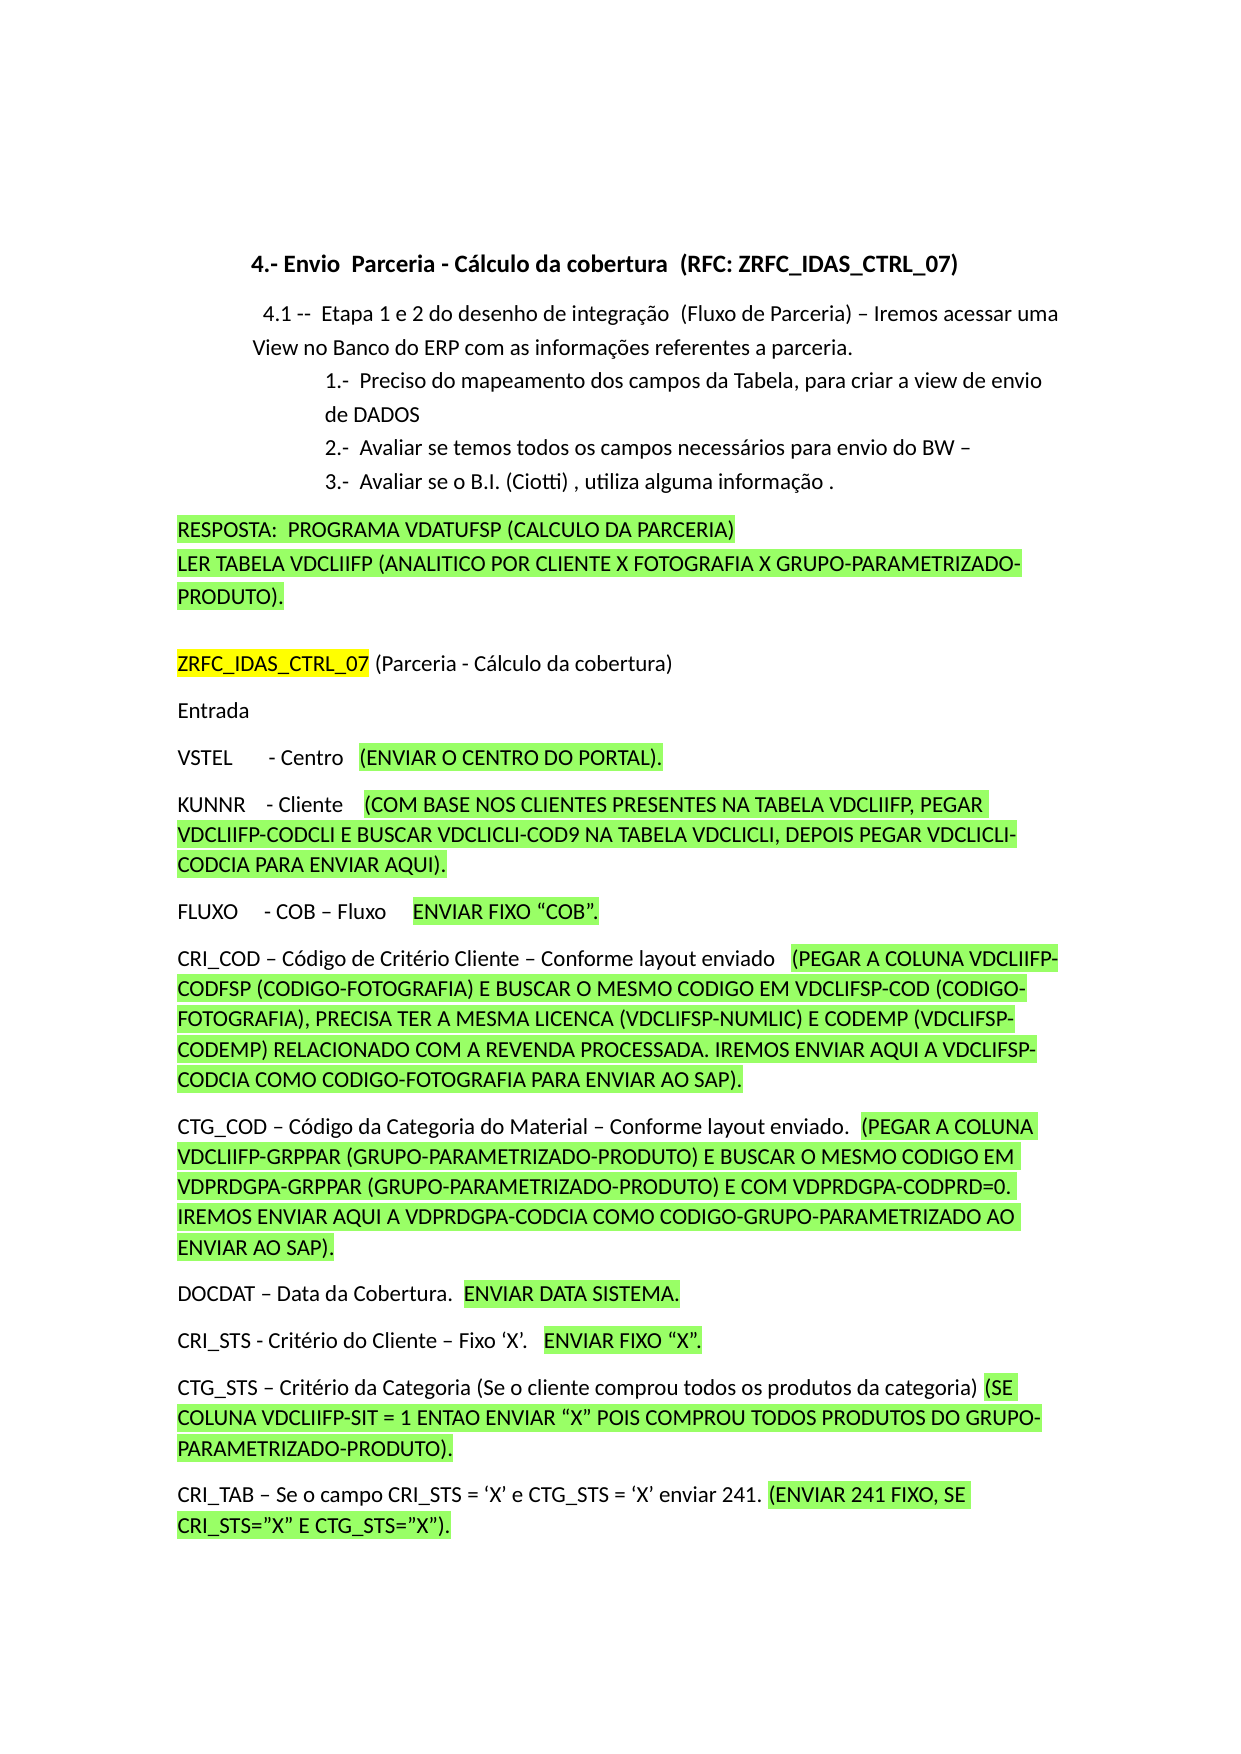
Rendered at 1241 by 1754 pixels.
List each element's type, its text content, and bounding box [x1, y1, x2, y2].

text CRI_COD – Código de Critério Cliente – Conforme layout enviado (PEGAR A COLUNA VDCLIIFP-CODFSP (CODIGO-FOTOGRAFIA) E BUSCAR O MESMO CODIGO EM VDCLIFSP-COD (CODIGO-FOTOGRAFIA), PRECISA TER A MESMA LICENCA (VDCLIFSP-NUMLIC) E CODEMP (VDCLIFSP-CODEMP) RELACIONADO COM A REVENDA PROCESSADA. IREMOS ENVIAR AQUI A VDCLIFSP-CODCIA COMO CODIGO-FOTOGRAFIA PARA ENVIAR AO SAP). [177, 944, 1063, 1093]
text KUNNR - Cliente (COM BASE NOS CLIENTES PRESENTES NA TABELA VDCLIIFP, PEGAR VDCLIIFP-CODCLI E BUSCAR VDCLICLI-COD9 NA TABELA VDCLICLI, DEPOIS PEGAR VDCLICLI-CODCIA PARA ENVIAR AQUI). [177, 790, 1063, 878]
list - Avaliar se temos todos os campos necessários para envio do BW – [177, 433, 1063, 462]
text CRI_STS - Critério do Cliente – Fixo ‘X’. ENVIAR FIXO “X”. [177, 1326, 1063, 1354]
text FLUXO - COB – Fluxo ENVIAR FIXO “COB”. [177, 897, 1063, 925]
list - Envio Parceria - Cálculo da cobertura (RFC: ZRFC_IDAS_CTRL_07) [177, 248, 1063, 279]
text CTG_COD – Código da Categoria do Material – Conforme layout enviado. (PEGAR A COLUNA VDCLIIFP-GRPPAR (GRUPO-PARAMETRIZADO-PRODUTO) E BUSCAR O MESMO CODIGO EM VDPRDGPA-GRPPAR (GRUPO-PARAMETRIZADO-PRODUTO) E COM VDPRDGPA-CODPRD=0. IREMOS ENVIAR AQUI A VDPRDGPA-CODCIA COMO CODIGO-GRUPO-PARAMETRIZADO AO ENVIAR AO SAP). [177, 1112, 1063, 1261]
text 4.1 -- Etapa 1 e 2 do desenho de integração (Fluxo de Parceria) – Iremos acessar uma View no Banco do ERP com as informações referentes a parceria. [252, 299, 1063, 361]
text CRI_TAB – Se o campo CRI_STS = ‘X’ e CTG_STS = ‘X’ enviar 241. (ENVIAR 241 FIXO, SE CRI_STS=”X” E CTG_STS=”X”). [177, 1481, 1063, 1539]
list - Avaliar se o B.I. (Ciotti) , utiliza alguma informação . [177, 467, 1063, 495]
text DOCDAT – Data da Cobertura. ENVIAR DATA SISTEMA. [177, 1279, 1063, 1308]
text ZRFC_IDAS_CTRL_07 (Parceria - Cálculo da cobertura) [177, 649, 1063, 677]
text CTG_STS – Critério da Categoria (Se o cliente comprou todos os produtos da categoria) (SE COLUNA VDCLIIFP-SIT = 1 ENTAO ENVIAR “X” POIS COMPROU TODOS PRODUTOS DO GRUPO-PARAMETRIZADO-PRODUTO). [177, 1373, 1063, 1462]
text LER TABELA VDCLIIFP (ANALITICO POR CLIENTE X FOTOGRAFIA X GRUPO-PARAMETRIZADO-PRODUTO). [177, 549, 1063, 610]
text VSTEL - Centro (ENVIAR O CENTRO DO PORTAL). [177, 743, 1063, 771]
text RESPOSTA: PROGRAMA VDATUFSP (CALCULO DA PARCERIA) [177, 515, 1063, 543]
list - Preciso do mapeamento dos campos da Tabela, para criar a view de envio de DADOS [177, 366, 1063, 428]
text Entrada [177, 696, 1063, 724]
